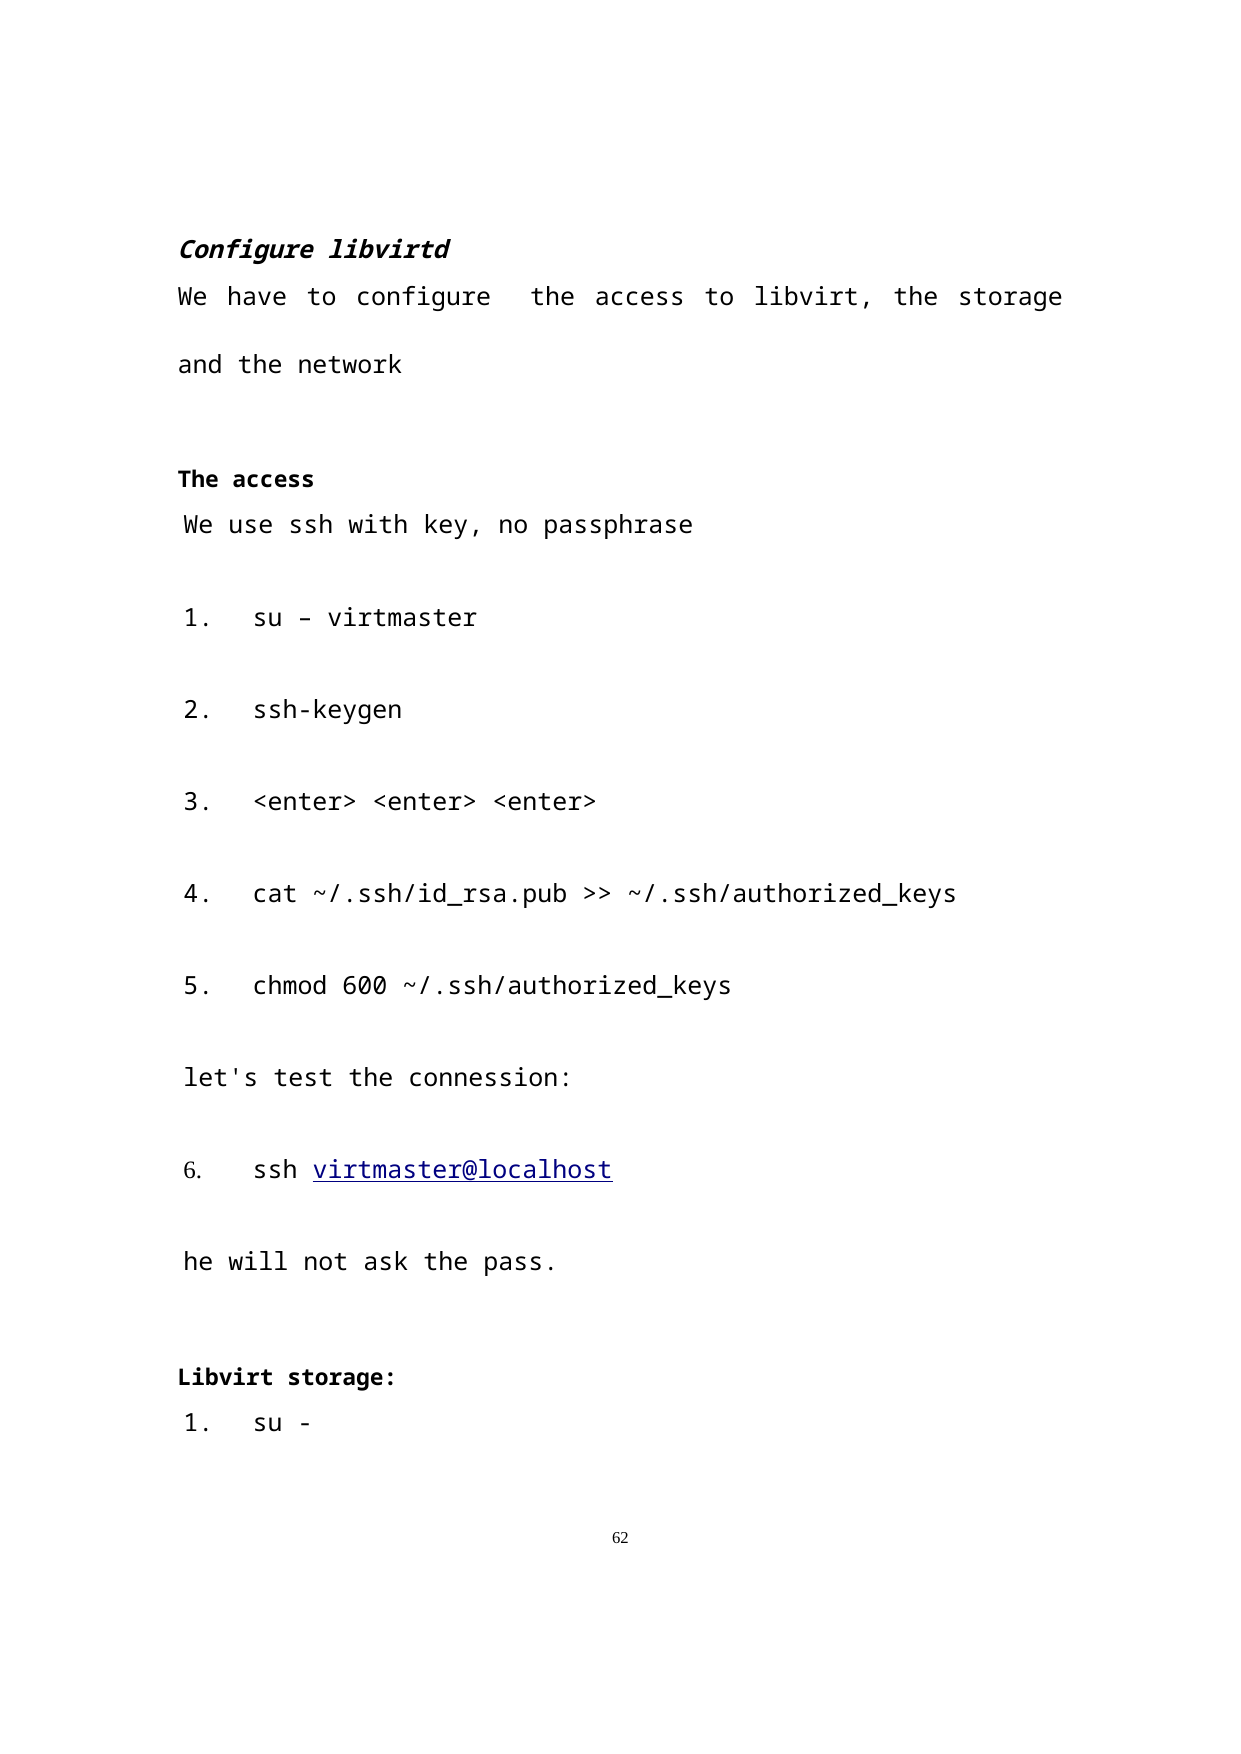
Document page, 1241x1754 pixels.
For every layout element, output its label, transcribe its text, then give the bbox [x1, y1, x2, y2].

subtitle The access [177, 463, 1063, 495]
list su - [183, 1405, 1063, 1439]
list cat ~/.ssh/id_rsa.pub >> ~/.ssh/authorized_keys [183, 876, 1063, 909]
list chmod 600 ~/.ssh/authorized_keys [183, 968, 1063, 1002]
list <enter> <enter> <enter> [183, 783, 1063, 817]
list he will not ask the pass. [183, 1244, 1063, 1278]
subtitle Libvirt storage: [177, 1361, 1063, 1392]
list let's test the connession: [183, 1060, 1063, 1094]
list ssh virtmaster@localhost [183, 1152, 1063, 1186]
list ssh-keygen [183, 691, 1063, 725]
list We have to configure the access to libvirt, the storage and the network [177, 278, 1063, 380]
list su – virtmaster [183, 599, 1063, 633]
text We use ssh with key, no passphrase [183, 507, 1063, 541]
subtitle Configure libvirtd [177, 232, 1063, 266]
